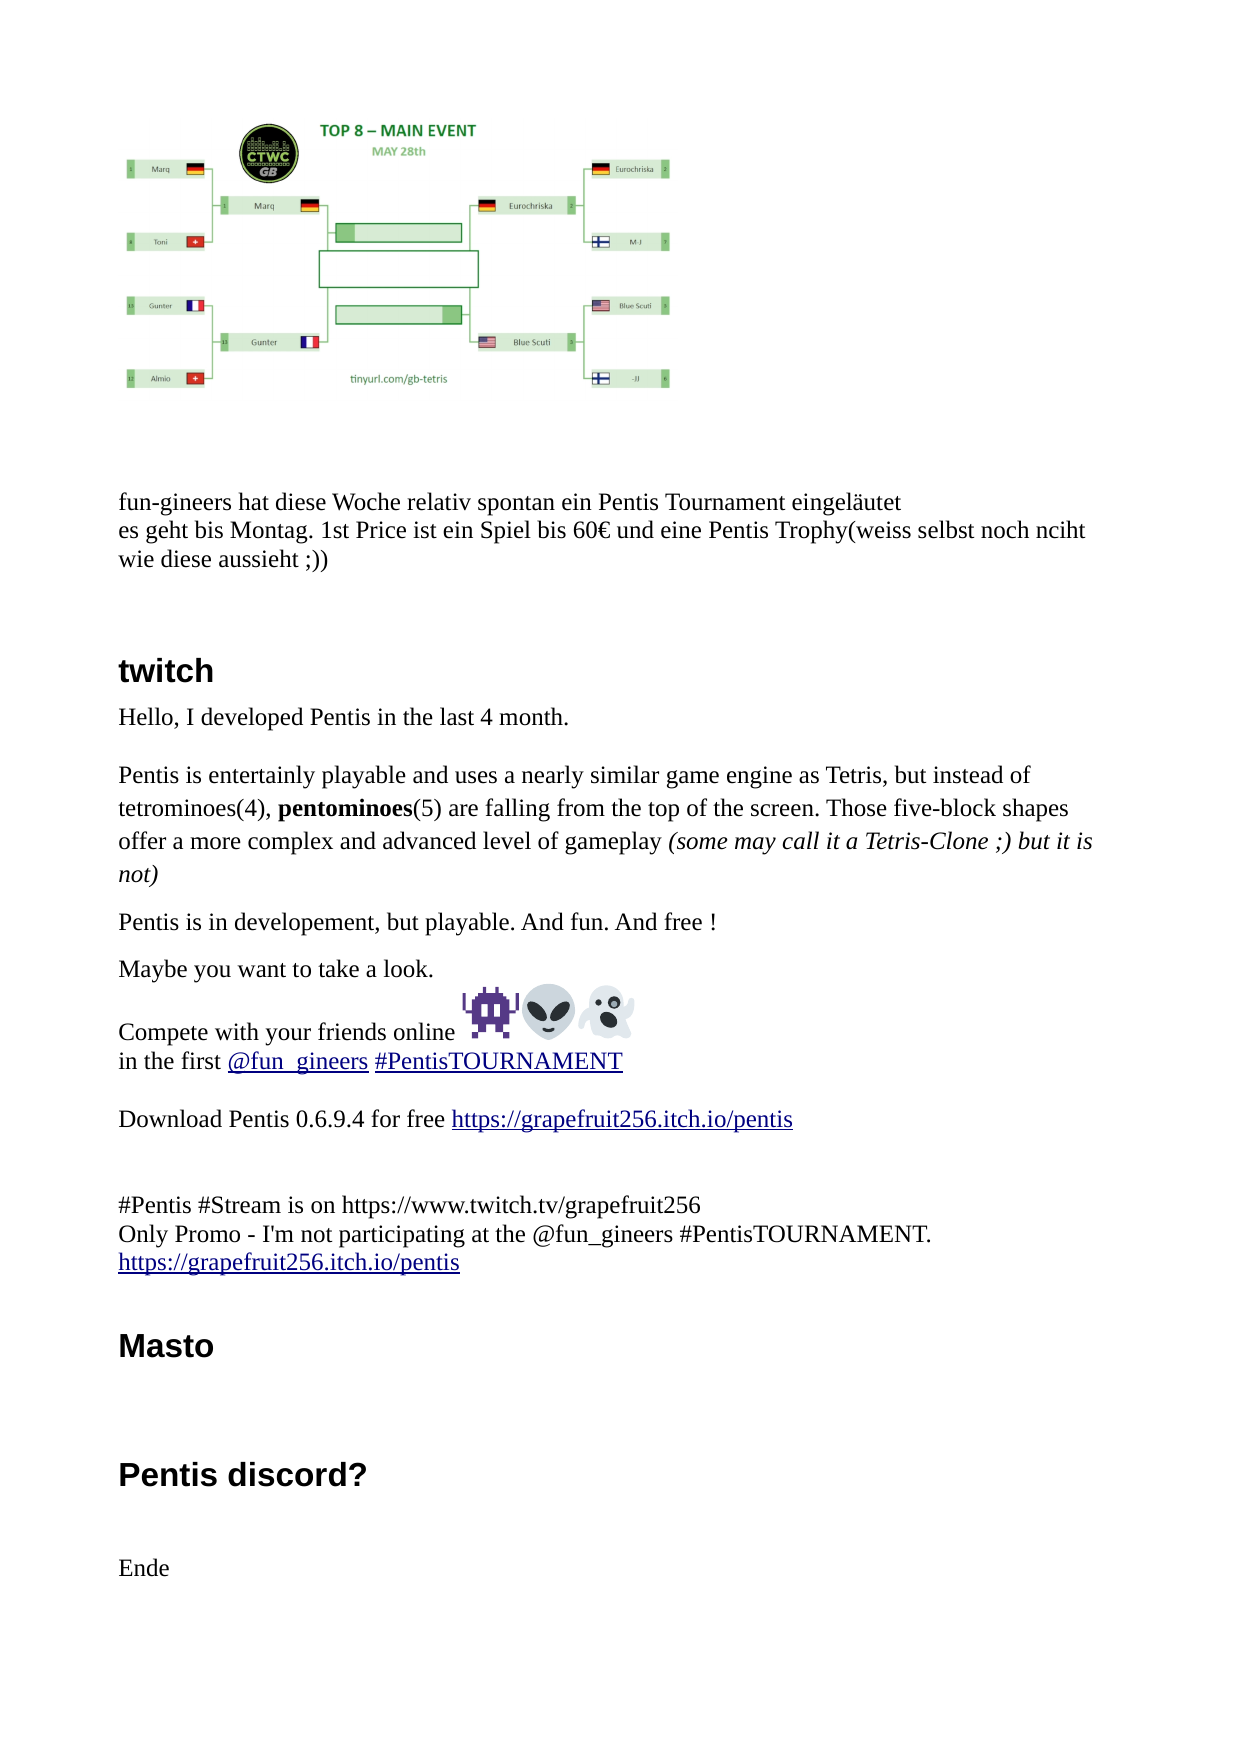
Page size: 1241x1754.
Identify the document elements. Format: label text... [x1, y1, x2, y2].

text https://grapefruit256.itch.io/pentis [118, 1247, 1122, 1276]
text Maybe you want to take a look. [118, 954, 1122, 983]
text Download Pentis 0.6.9.4 for free https://grapefruit256.itch.io/pentis [118, 1104, 1122, 1132]
subtitle Masto [118, 1326, 1122, 1364]
text Compete with your friends online in the first @fun_gineers #PentisTOURNAMENT [118, 983, 1122, 1075]
picture [118, 118, 679, 401]
text Only Promo - I'm not participating at the @fun_gineers #PentisTOURNAMENT. [118, 1219, 1122, 1247]
text Pentis is entertainly playable and uses a nearly similar game engine as Tetris, but instead of tetrominoes(4), pentominoes(5) are falling from the top of the screen. Those five-block shapes offer a more complex and advanced level of gameplay (some may call it a Tetris-Clone ;) but it is not) [118, 760, 1122, 888]
text #Pentis #Stream is on https://www.twitch.tv/grapefruit256 [118, 1190, 1122, 1219]
text Hello, I developed Pentis in the last 4 month. [118, 702, 1122, 731]
text Pentis is in developement, but playable. And fun. And free ! [118, 907, 1122, 935]
text fun-gineers hat diese Woche relativ spontan ein Pentis Tournament eingeläutet es geht bis Montag. 1st Price ist ein Spiel bis 60€ und eine Pentis Trophy(weiss selbst noch nciht wie diese aussieht ;)) [118, 487, 1122, 573]
subtitle Pentis discord? [118, 1455, 1122, 1493]
text Ende [118, 1553, 1122, 1582]
subtitle twitch [118, 651, 1122, 690]
